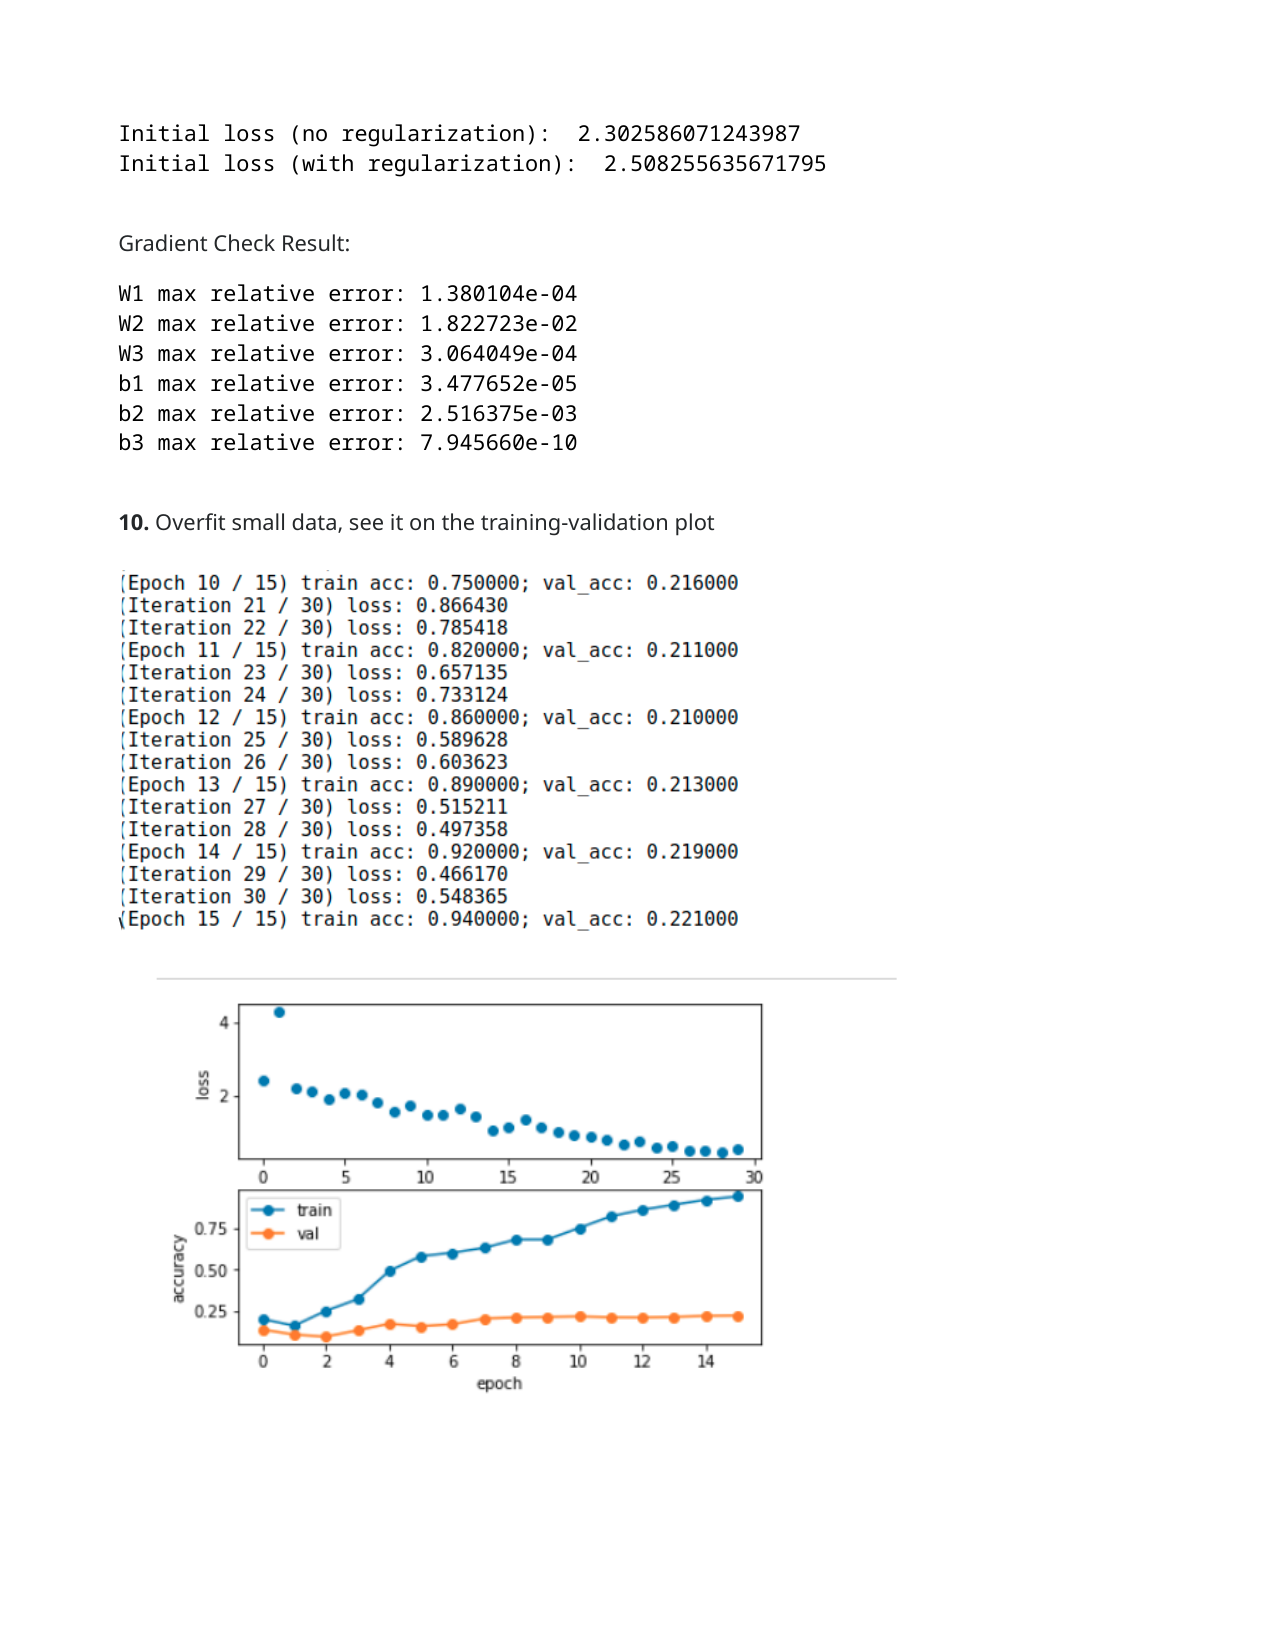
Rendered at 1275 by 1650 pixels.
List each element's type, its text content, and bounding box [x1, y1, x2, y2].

picture [121, 570, 840, 947]
text Gradient Check Result: [118, 228, 1157, 258]
text b3 max relative error: 7.945660e-10 [118, 427, 1157, 457]
text When we override small data, we saw validation accuracy of 0.221. [840, 910, 1157, 940]
text b1 max relative error: 3.477652e-05 [118, 368, 1157, 397]
text W3 max relative error: 3.064049e-04 [118, 338, 1157, 368]
text Initial loss (with regularization): 2.508255635671795 [118, 148, 1157, 178]
text W1 max relative error: 1.380104e-04 [118, 278, 1157, 308]
text W2 max relative error: 1.822723e-02 [118, 308, 1157, 338]
text b2 max relative error: 2.516375e-03 [118, 397, 1157, 427]
picture [156, 977, 897, 1436]
text Initial loss (no regularization): 2.302586071243987 [118, 118, 1157, 148]
text 10. Overfit small data, see it on the training-validation plot [118, 507, 1157, 537]
